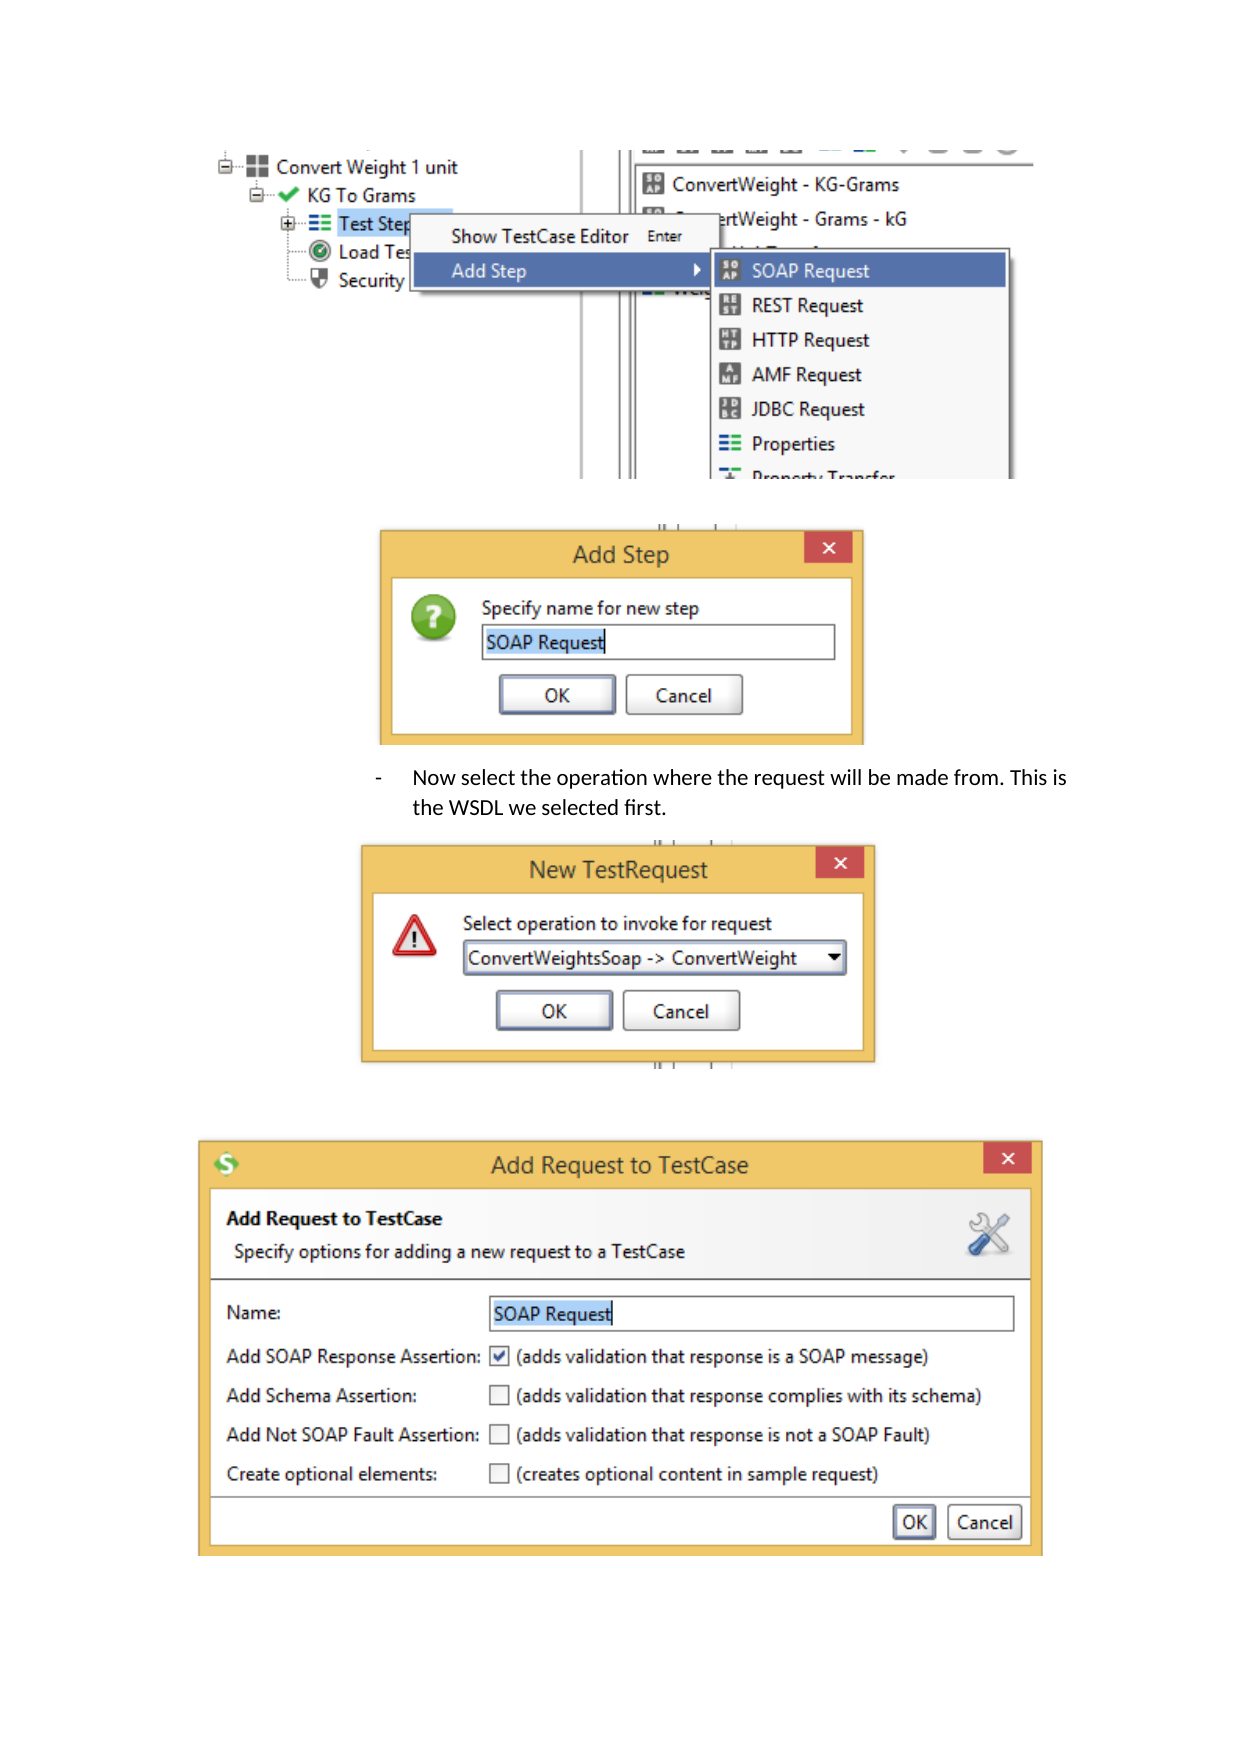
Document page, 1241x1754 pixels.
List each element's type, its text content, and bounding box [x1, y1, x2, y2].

list Now select the operation where the request will be made from. This is the WSDL we selected first. [375, 763, 1090, 821]
